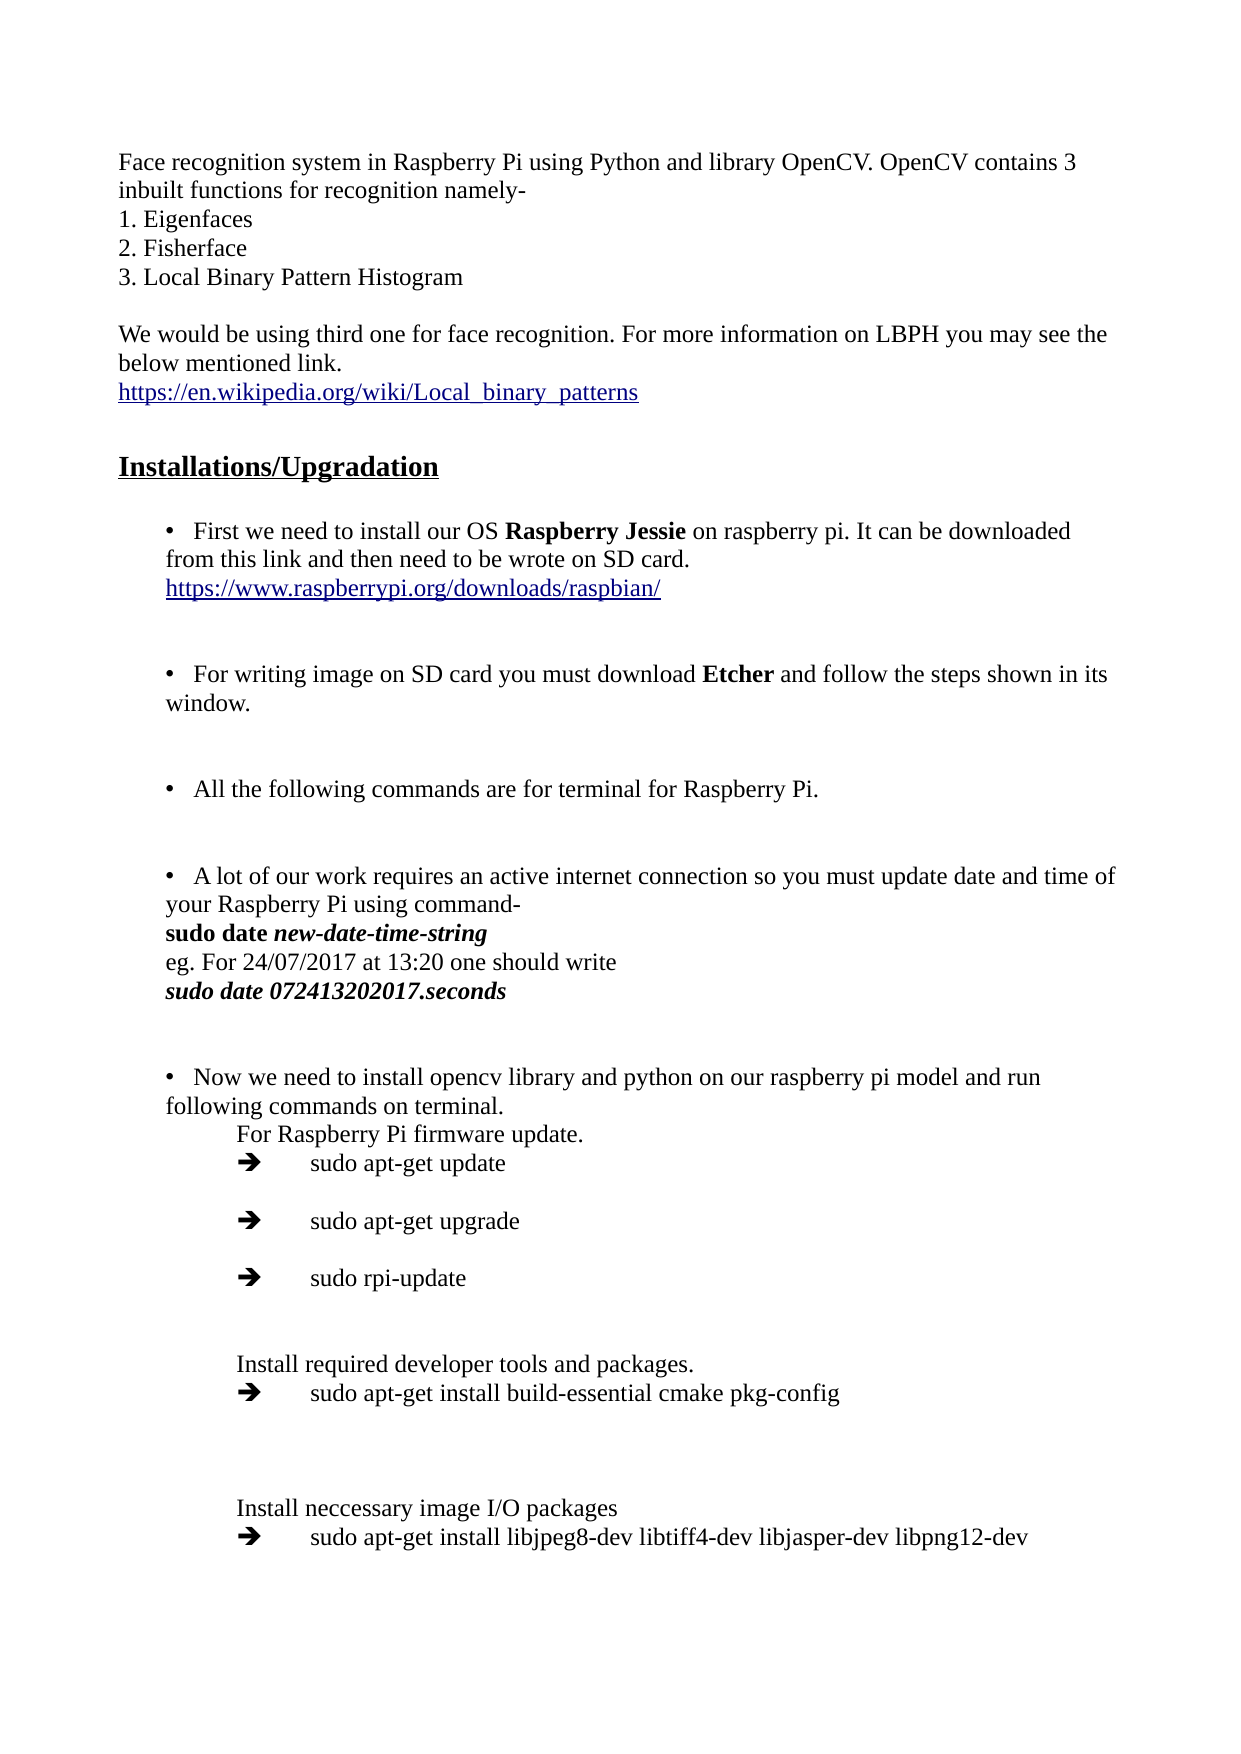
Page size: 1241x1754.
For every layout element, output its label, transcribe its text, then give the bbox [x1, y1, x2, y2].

list For writing image on SD card you must download Etcher and follow the steps shown in its window. [165, 659, 1122, 717]
text https://en.wikipedia.org/wiki/Local_binary_patterns [118, 377, 1122, 406]
text Install neccessary image I/O packages [236, 1493, 1122, 1522]
list First we need to install our OS Raspberry Jessie on raspberry pi. It can be downloaded from this link and then need to be wrote on SD card. https://www.raspberrypi.org/downloads/raspbian/ [165, 516, 1122, 602]
text Face recognition system in Raspberry Pi using Python and library OpenCV. OpenCV contains 3 inbuilt functions for recognition namely- [118, 147, 1122, 204]
text Installations/Upgradation [118, 449, 1122, 482]
list eg. For 24/07/2017 at 13:20 one should write [165, 947, 1122, 976]
list sudo apt-get install libjpeg8-dev libtiff4-dev libjasper-dev libpng12-dev [236, 1522, 1122, 1551]
text 3. Local Binary Pattern Histogram [118, 262, 1122, 291]
text 1. Eigenfaces [118, 204, 1122, 233]
list sudo rpi-update [236, 1263, 1122, 1292]
list For Raspberry Pi firmware update. [236, 1119, 1122, 1148]
list sudo date new-date-time-string [165, 918, 1122, 947]
list A lot of our work requires an active internet connection so you must update date and time of your Raspberry Pi using command- [165, 861, 1122, 918]
text Install required developer tools and packages. [236, 1349, 1122, 1378]
list sudo apt-get upgrade [236, 1206, 1122, 1234]
list sudo date 072413202017.seconds [165, 976, 1122, 1004]
list sudo apt-get install build-essential cmake pkg-config [236, 1378, 1122, 1407]
list sudo apt-get update [236, 1148, 1122, 1177]
text We would be using third one for face recognition. For more information on LBPH you may see the below mentioned link. [118, 319, 1122, 377]
list All the following commands are for terminal for Raspberry Pi. [165, 774, 1122, 803]
text 2. Fisherface [118, 233, 1122, 262]
list Now we need to install opencv library and python on our raspberry pi model and run following commands on terminal. [165, 1062, 1122, 1119]
